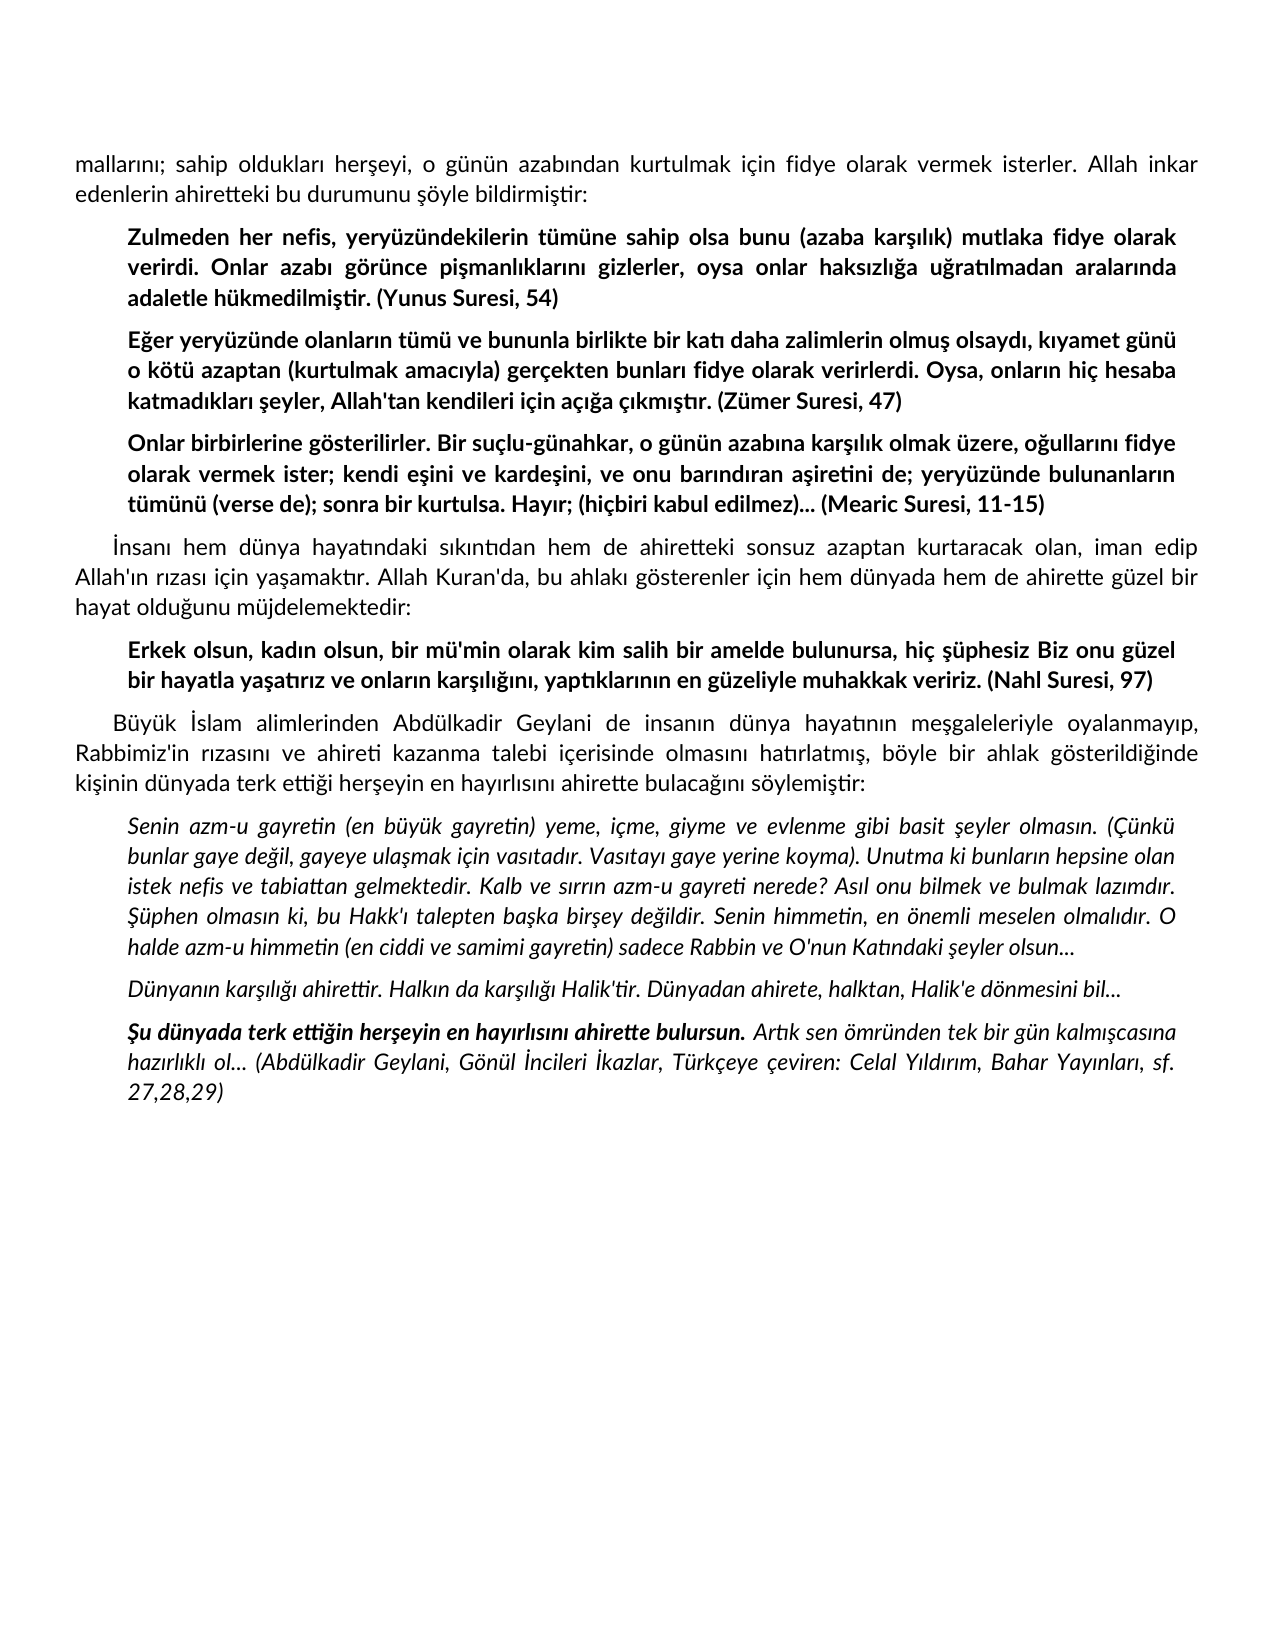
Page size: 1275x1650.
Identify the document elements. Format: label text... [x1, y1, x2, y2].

text Dünyanın karşılığı ahirettir. Halkın da karşılığı Halik'tir. Dünyadan ahirete, halktan, Halik'e dönmesini bil... [127, 975, 1177, 1002]
text Zulmeden her nefis, yeryüzündekilerin tümüne sahip olsa bunu (azaba karşılık) mutlaka fidye olarak verirdi. Onlar azabı görünce pişmanlıklarını gizlerler, oysa onlar haksızlığa uğratılmadan aralarında adaletle hükmedilmiştir. (Yunus Suresi, 54) [127, 223, 1177, 311]
text Erkek olsun, kadın olsun, bir mü'min olarak kim salih bir amelde bulunursa, hiç şüphesiz Biz onu güzel bir hayatla yaşatırız ve onların karşılığını, yaptıklarının en güzeliyle muhakkak veririz. (Nahl Suresi, 97) [127, 635, 1177, 693]
text Büyük İslam alimlerinden Abdülkadir Geylani de insanın dünya hayatının meşgaleleriyle oyalanmayıp, Rabbimiz'in rızasını ve ahireti kazanma talebi içerisinde olmasını hatırlatmış, böyle bir ahlak gösterildiğinde kişinin dünyada terk ettiği herşeyin en hayırlısını ahirette bulacağını söylemiştir: [75, 708, 1200, 796]
text Eğer yeryüzünde olanların tümü ve bununla birlikte bir katı daha zalimlerin olmuş olsaydı, kıyamet günü o kötü azaptan (kurtulmak amacıyla) gerçekten bunları fidye olarak verirlerdi. Oysa, onların hiç hesaba katmadıkları şeyler, Allah'tan kendileri için açığa çıkmıştır. (Zümer Suresi, 47) [127, 326, 1177, 414]
text İnsanı hem dünya hayatındaki sıkıntıdan hem de ahiretteki sonsuz azaptan kurtaracak olan, iman edip Allah'ın rızası için yaşamaktır. Allah Kuran'da, bu ahlakı gösterenler için hem dünyada hem de ahirette güzel bir hayat olduğunu müjdelemektedir: [75, 532, 1200, 620]
text Senin azm-u gayretin (en büyük gayretin) yeme, içme, giyme ve evlenme gibi basit şeyler olmasın. (Çünkü bunlar gaye değil, gayeye ulaşmak için vasıtadır. Vasıtayı gaye yerine koyma). Unutma ki bunların hepsine olan istek nefis ve tabiattan gelmektedir. Kalb ve sırrın azm-u gayreti nerede? Asıl onu bilmek ve bulmak lazımdır. Şüphen olmasın ki, bu Hakk'ı talepten başka birşey değildir. Senin himmetin, en önemli meselen olmalıdır. O halde azm-u himmetin (en ciddi ve samimi gayretin) sadece Rabbin ve O'nun Katındaki şeyler olsun... [127, 811, 1177, 960]
text Şu dünyada terk ettiğin herşeyin en hayırlısını ahirette bulursun. Artık sen ömründen tek bir gün kalmışcasına hazırlıklı ol... (Abdülkadir Geylani, Gönül İncileri İkazlar, Türkçeye çeviren: Celal Yıldırım, Bahar Yayınları, sf. 27,28,29) [127, 1018, 1177, 1106]
text mallarını; sahip oldukları herşeyi, o günün azabından kurtulmak için fidye olarak vermek isterler. Allah inkar edenlerin ahiretteki bu durumunu şöyle bildirmiştir: [75, 150, 1200, 208]
text Onlar birbirlerine gösterilirler. Bir suçlu-günahkar, o günün azabına karşılık olmak üzere, oğullarını fidye olarak vermek ister; kendi eşini ve kardeşini, ve onu barındıran aşiretini de; yeryüzünde bulunanların tümünü (verse de); sonra bir kurtulsa. Hayır; (hiçbiri kabul edilmez)... (Mearic Suresi, 11-15) [127, 429, 1177, 517]
